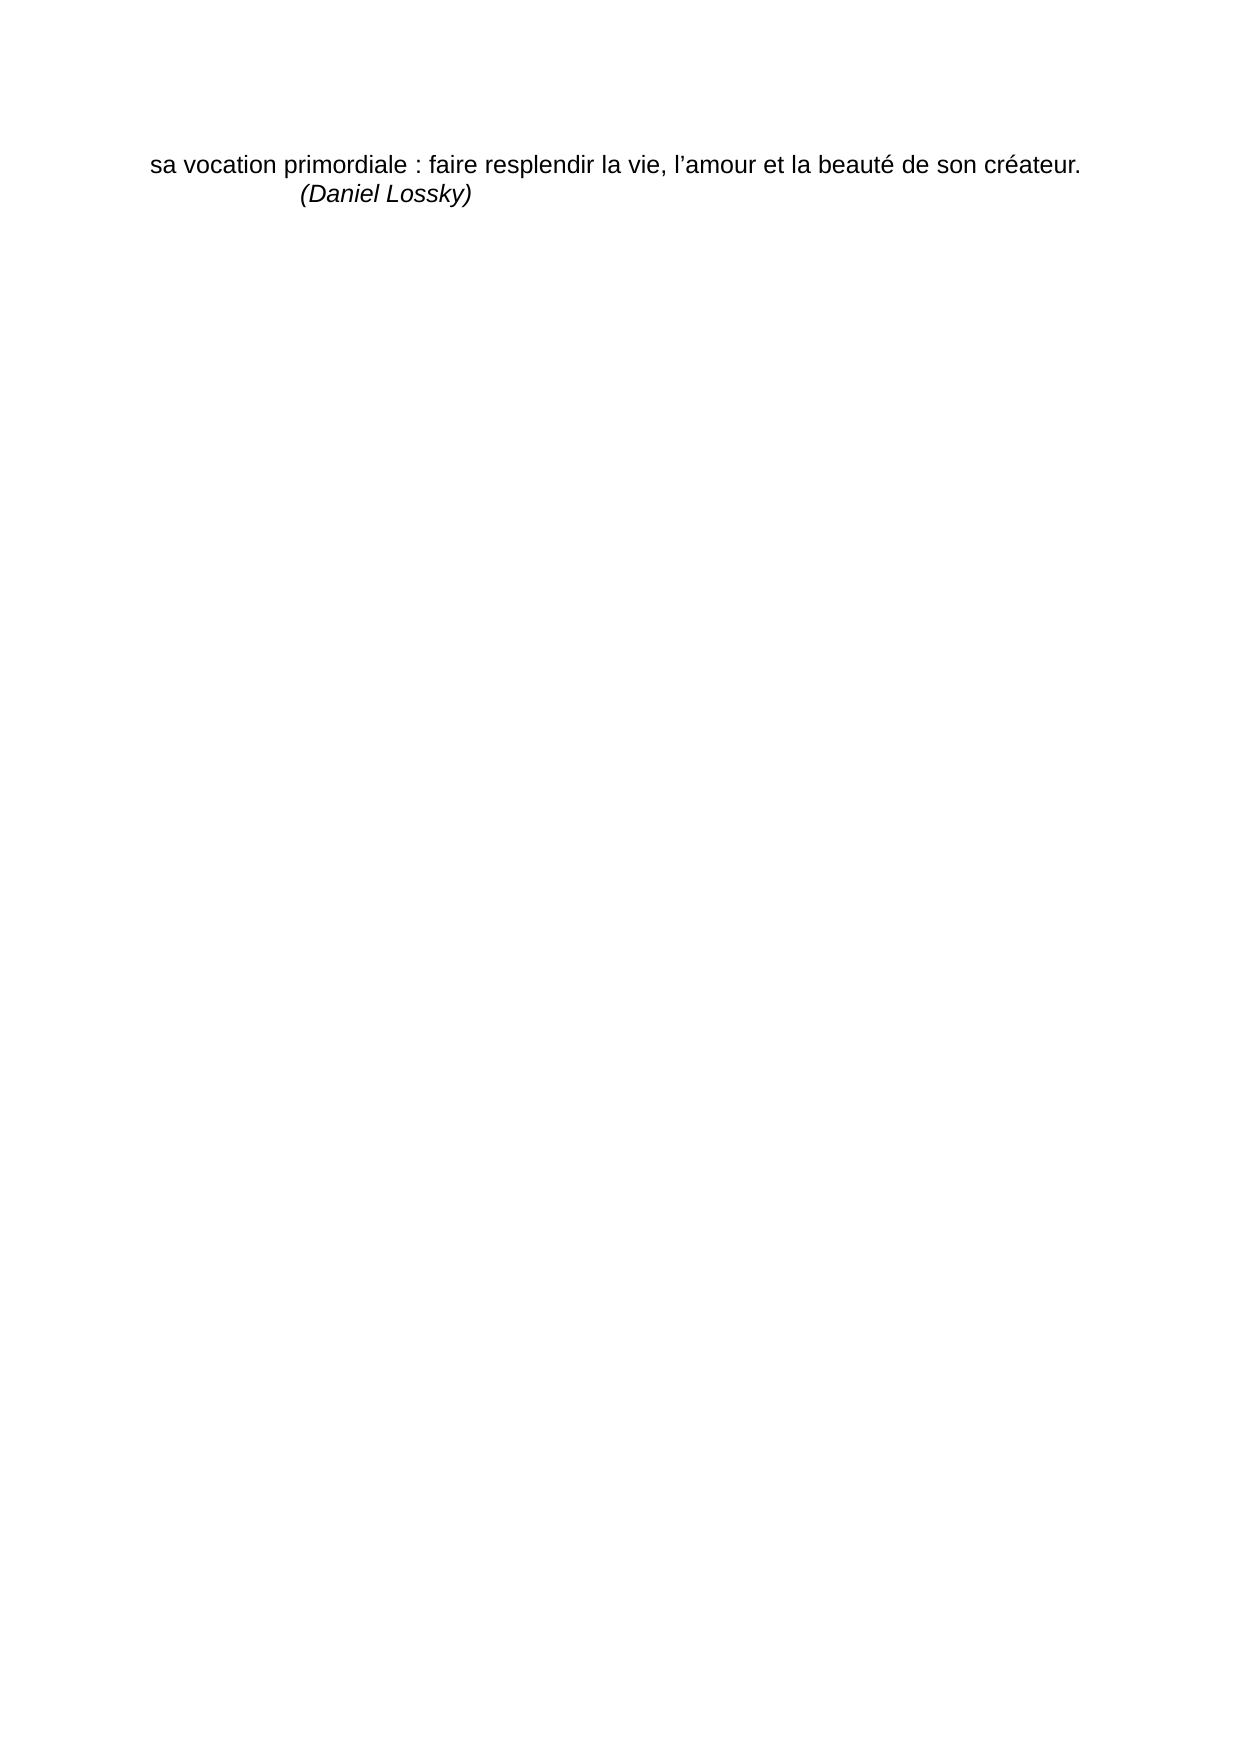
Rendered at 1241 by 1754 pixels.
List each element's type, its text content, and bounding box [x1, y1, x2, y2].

text sa vocation primordiale : faire resplendir la vie, l’amour et la beauté de son créateur. (Daniel Lossky) [150, 150, 1090, 207]
